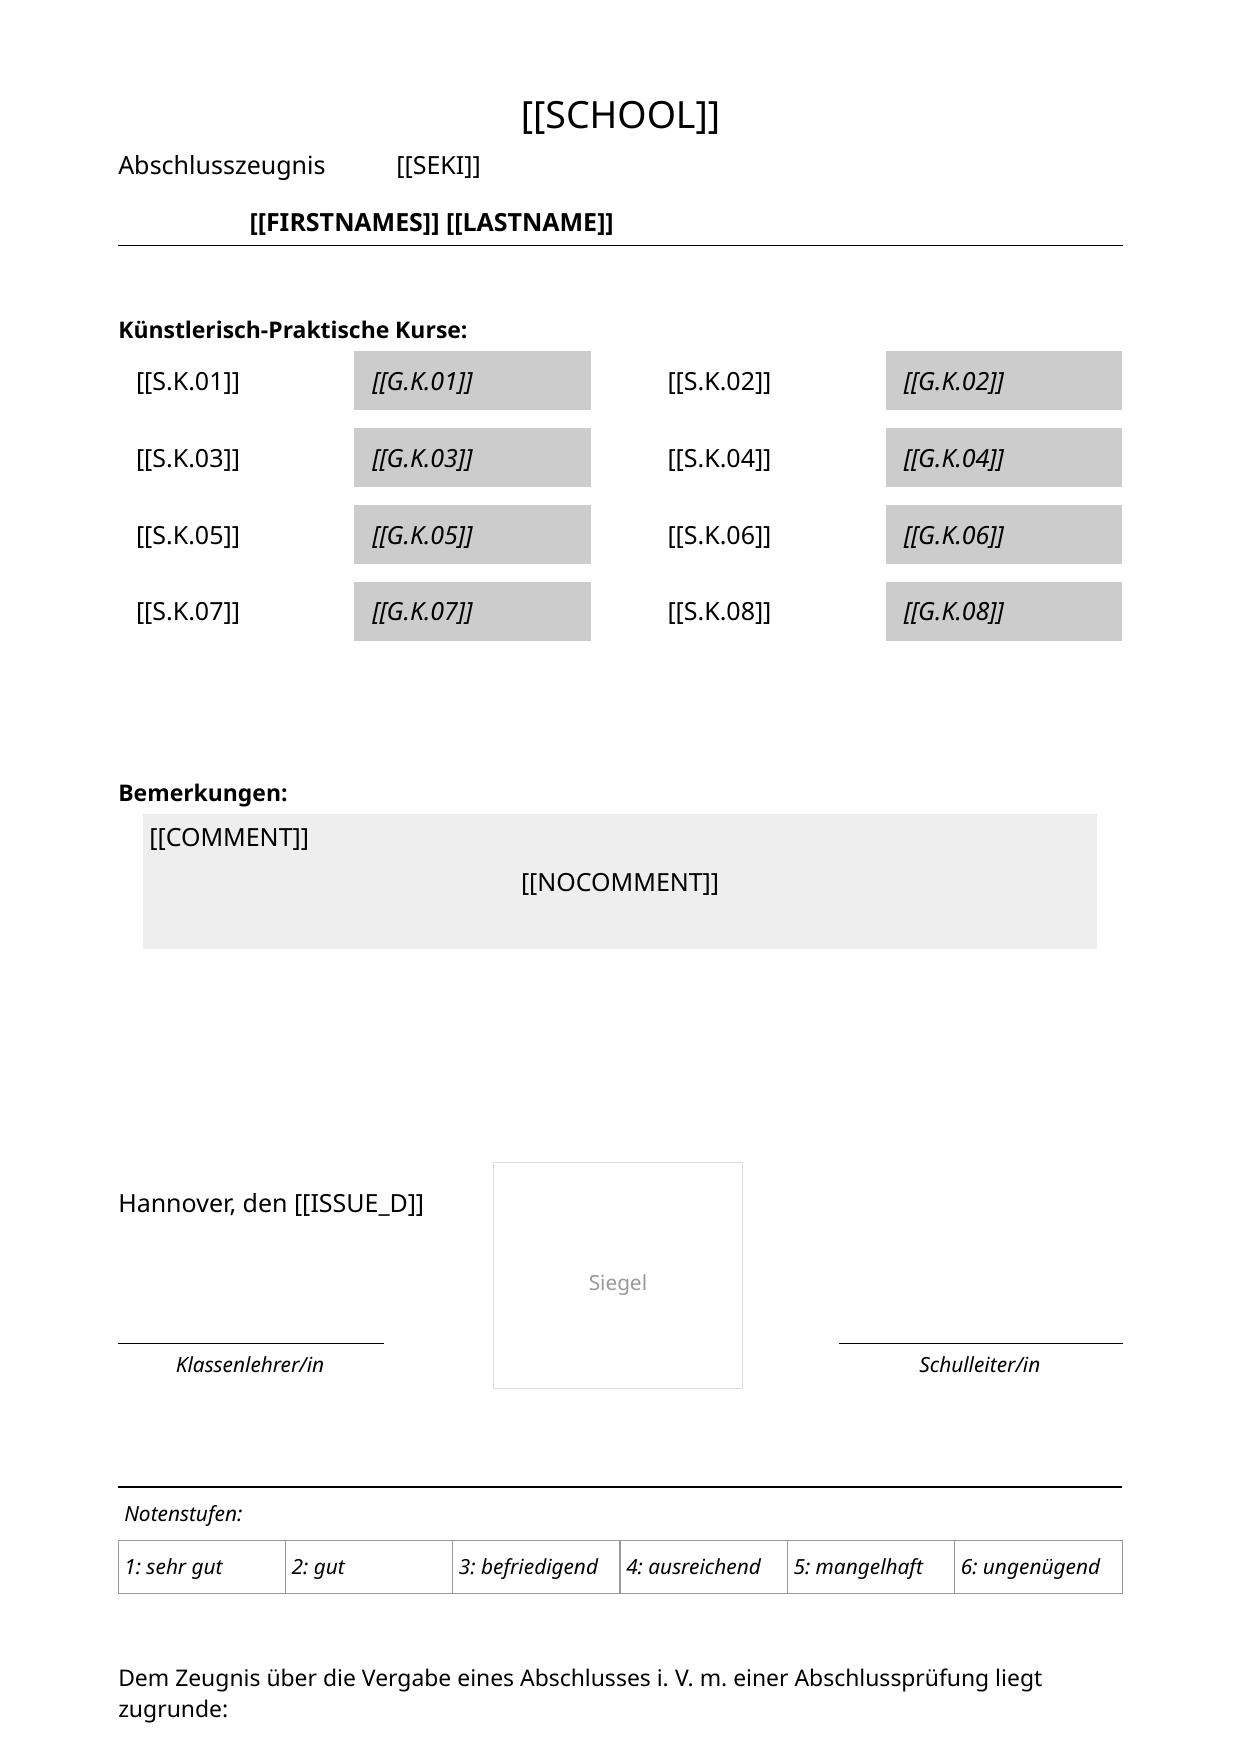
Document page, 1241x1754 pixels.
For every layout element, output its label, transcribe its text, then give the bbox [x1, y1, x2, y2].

table_header [285, 1488, 453, 1539]
text [743, 1186, 1122, 1220]
table_cell [650, 487, 886, 505]
table_header [839, 1220, 1123, 1343]
table_header [[SCHOOL]] [118, 89, 1123, 148]
table_header [[S.K.01]] [118, 351, 354, 410]
table_header [118, 1220, 384, 1343]
table_cell [[S.K.04]] [650, 428, 886, 487]
table_cell [591, 410, 649, 428]
table_cell [886, 487, 1122, 505]
table_cell [650, 410, 886, 428]
table_cell 4: ausreichend [621, 1541, 787, 1592]
table_cell [484, 1343, 493, 1384]
table_cell Klassenlehrer/in [118, 1344, 384, 1384]
table_cell [[S.K.03]] [118, 428, 354, 487]
table_cell 2: gut [286, 1541, 452, 1592]
table_cell Abschlusszeugnis [118, 148, 396, 182]
table_cell [118, 410, 354, 428]
table_cell [[FIRSTNAMES]] [[LASTNAME]] [244, 199, 1123, 245]
text Bemerkungen: [118, 777, 1122, 808]
table_cell [[S.K.05]] [118, 505, 354, 564]
table_header [620, 1488, 787, 1539]
table_cell [354, 487, 591, 505]
table_cell [886, 564, 1122, 582]
table_cell [[G.K.05]] [354, 505, 591, 564]
text Hannover, den [[ISSUE_D]] [118, 1186, 493, 1220]
table_header [591, 351, 649, 410]
table_cell [384, 1343, 484, 1384]
table_cell [591, 505, 649, 564]
text [[NOCOMMENT]] [521, 865, 719, 899]
table_cell [354, 564, 591, 582]
table_cell [[G.K.06]] [886, 505, 1122, 564]
table_cell [396, 182, 785, 199]
table_cell [118, 199, 243, 245]
table_header [955, 1488, 1122, 1539]
table_cell Schulleiter/in [839, 1344, 1123, 1384]
table_cell 3: befriedigend [453, 1541, 619, 1592]
table_header [749, 1220, 839, 1343]
table_cell [354, 410, 591, 428]
table_cell [591, 487, 649, 505]
table_header [[G.K.01]] [354, 351, 591, 410]
text Siegel [497, 1268, 739, 1296]
table_cell [[S.K.08]] [650, 582, 886, 641]
table_header [384, 1220, 484, 1343]
text Künstlerisch-Praktische Kurse: [118, 314, 1122, 345]
table_cell [591, 582, 649, 641]
table_cell [[SEKI]] [396, 148, 1123, 182]
table_cell [[G.K.07]] [354, 582, 591, 641]
table_cell 6: ungenügend [955, 1541, 1122, 1592]
table_cell [[S.K.06]] [650, 505, 886, 564]
table_cell [591, 564, 649, 582]
table_header Notenstufen: [118, 1488, 285, 1539]
table_header [743, 1220, 749, 1343]
table_cell [[S.K.07]] [118, 582, 354, 641]
table_cell 5: mangelhaft [788, 1541, 954, 1592]
table_header [788, 1488, 955, 1539]
table_cell [[G.K.03]] [354, 428, 591, 487]
table_header [453, 1488, 620, 1539]
table_cell [650, 564, 886, 582]
table_cell [[G.K.08]] [886, 582, 1122, 641]
text [[COMMENT]] [149, 820, 1091, 854]
table_cell [591, 428, 649, 487]
table_cell [749, 1343, 839, 1384]
table_cell [785, 182, 909, 199]
table_header [484, 1220, 493, 1343]
table_cell [[G.K.04]] [886, 428, 1122, 487]
table_cell [886, 410, 1122, 428]
table_header [[G.K.02]] [886, 351, 1122, 410]
table_cell [743, 1343, 749, 1384]
table_cell 1: sehr gut [119, 1541, 285, 1592]
table_header [[S.K.02]] [650, 351, 886, 410]
table_cell [118, 182, 396, 199]
table_cell [118, 487, 354, 505]
text Dem Zeugnis über die Vergabe eines Abschlusses i. V. m. einer Abschlussprüfung liegt zugrunde: [118, 1662, 1122, 1724]
table_cell [909, 182, 1123, 199]
table_cell [118, 564, 354, 582]
